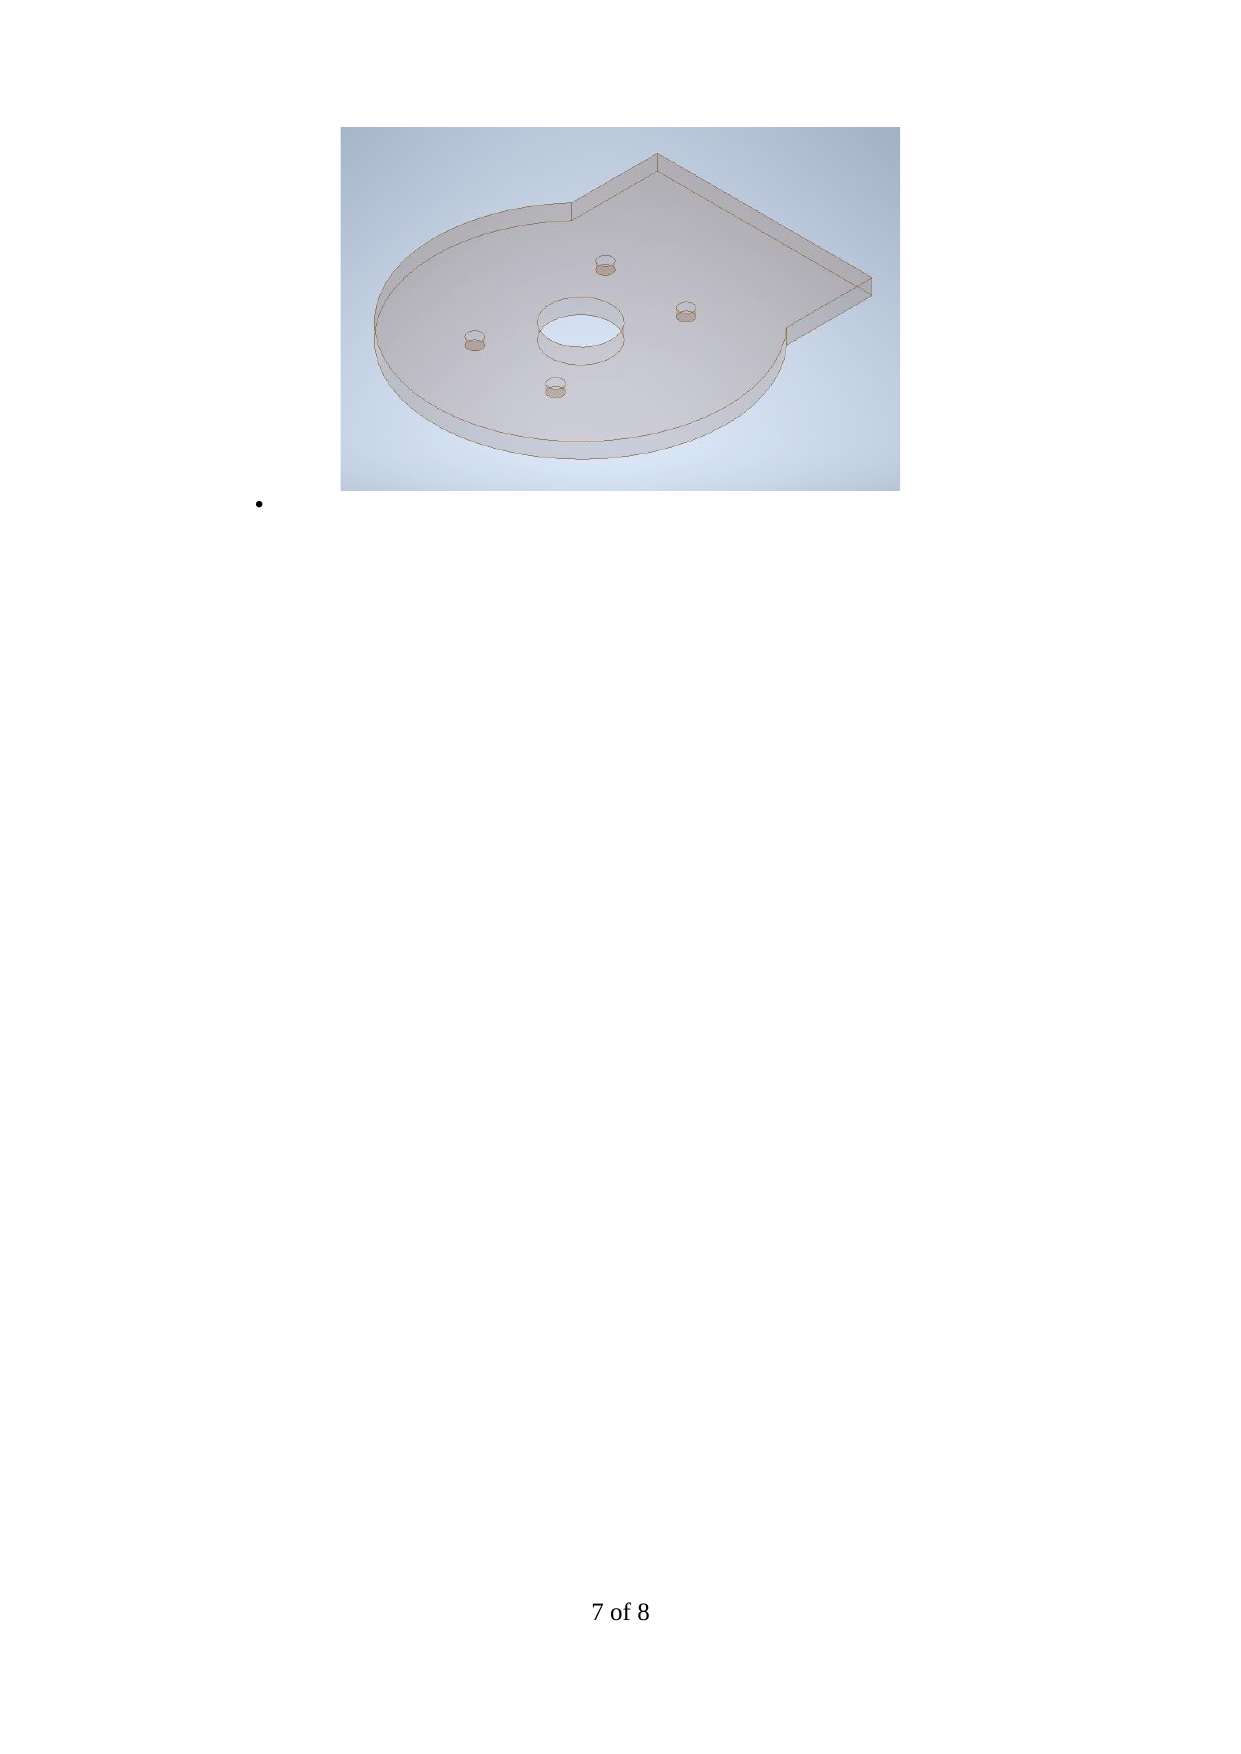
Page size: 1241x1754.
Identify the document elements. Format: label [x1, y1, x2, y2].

picture [340, 127, 901, 491]
